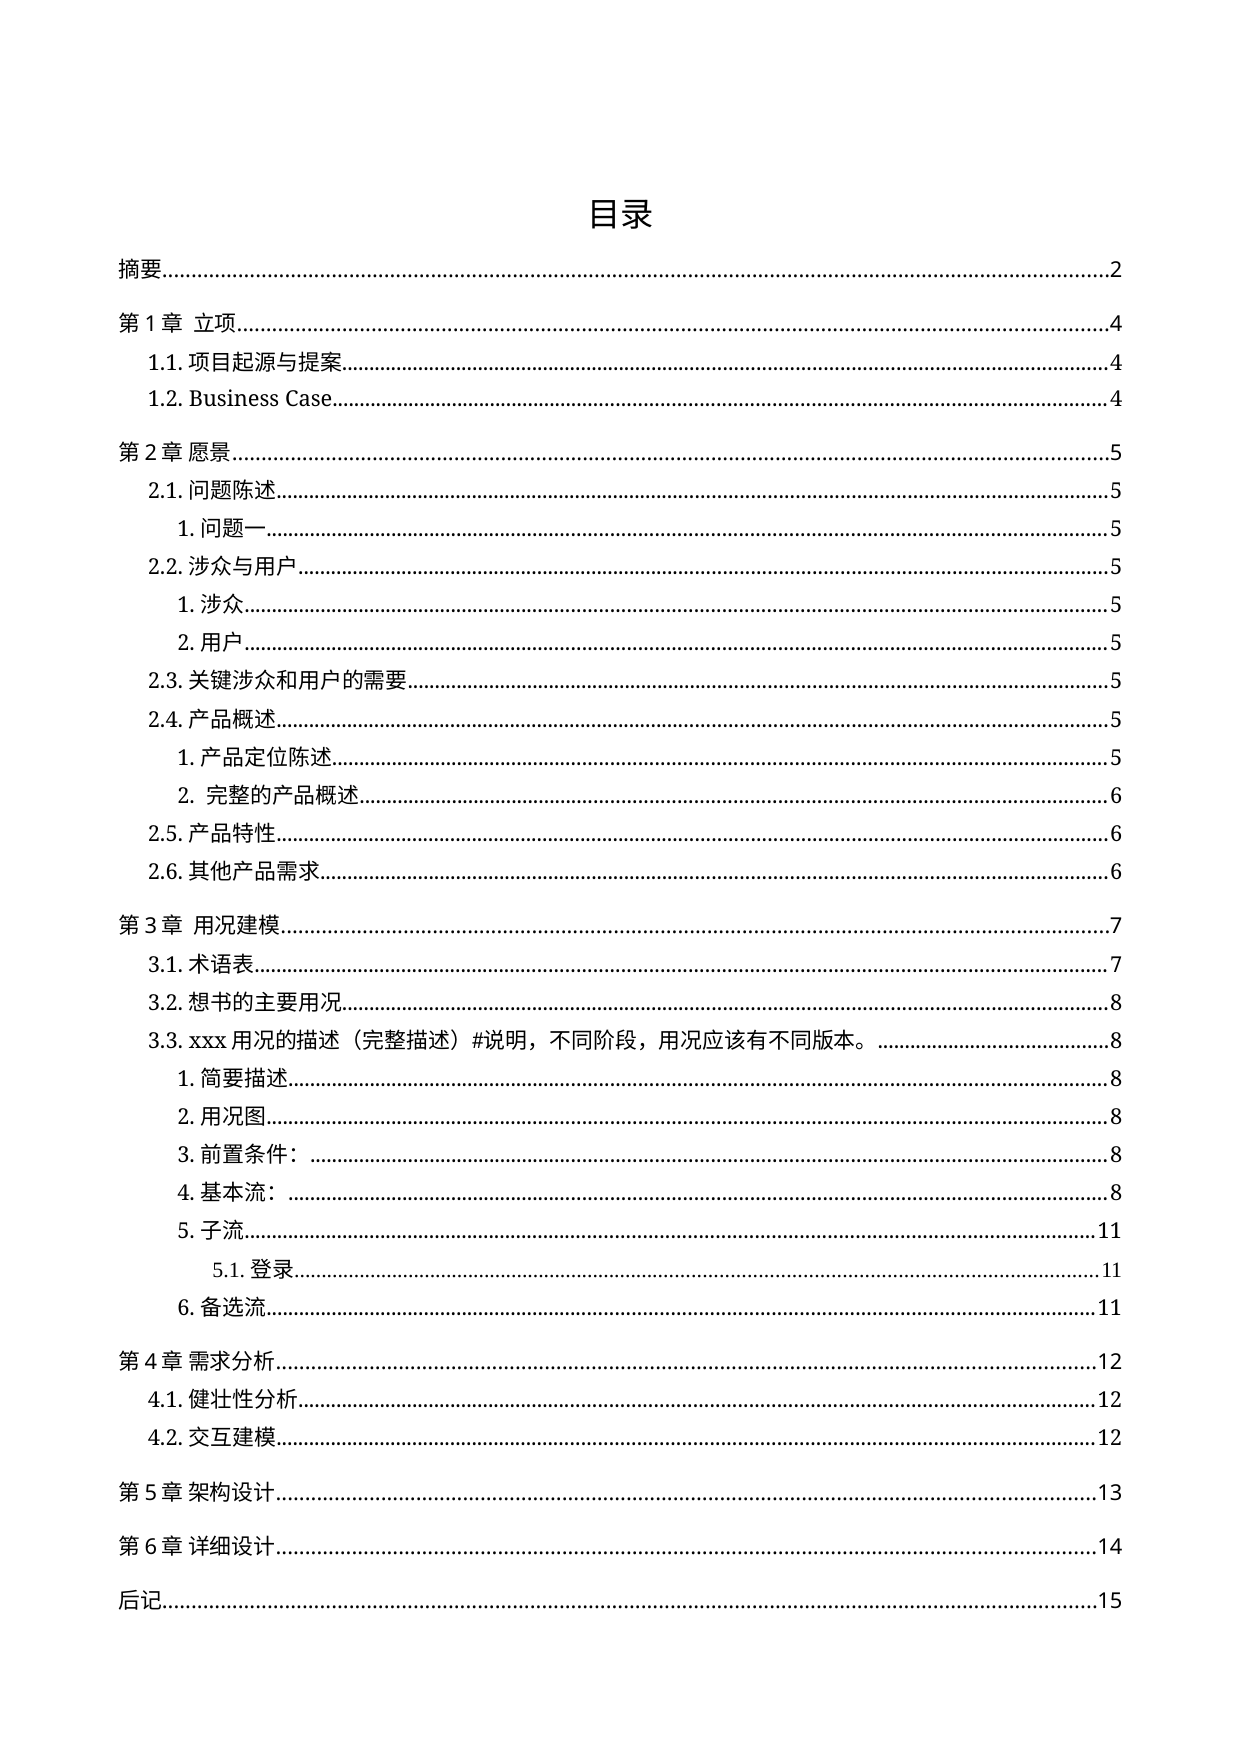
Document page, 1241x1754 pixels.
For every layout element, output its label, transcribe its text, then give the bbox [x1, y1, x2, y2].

text 第1章 立项 4 [118, 306, 1122, 338]
text 2.6. 其他产品需求 6 [148, 854, 1122, 886]
text 4.2. 交互建模 12 [148, 1420, 1122, 1452]
text 2.4. 产品概述 5 [148, 702, 1122, 733]
text 第6章 详细设计 14 [118, 1529, 1122, 1561]
text 2.2. 涉众与用户 5 [148, 549, 1122, 581]
text 3.3. xxx用况的描述（完整描述）#说明，不同阶段，用况应该有不同版本。 8 [148, 1023, 1122, 1054]
text 1.1. 项目起源与提案 4 [148, 344, 1122, 376]
text 1. 产品定位陈述 5 [177, 740, 1122, 771]
text 3. 前置条件： 8 [177, 1137, 1122, 1169]
text 5.1. 登录 11 [207, 1252, 1122, 1283]
text 第2章 愿景 5 [118, 435, 1122, 466]
text 3.1. 术语表 7 [148, 947, 1122, 978]
text 2. 用户 5 [177, 625, 1122, 657]
text 摘要 2 [118, 252, 1122, 284]
text 2.1. 问题陈述 5 [148, 473, 1122, 504]
text 2. 用况图 8 [177, 1099, 1122, 1131]
text 1. 涉众 5 [177, 587, 1122, 619]
text 4. 基本流： 8 [177, 1175, 1122, 1207]
text 2. 完整的产品概述 6 [177, 778, 1122, 809]
text 3.2. 想书的主要用况 8 [148, 985, 1122, 1016]
text 1.2. Business Case 4 [148, 383, 1122, 412]
subtitle 目录 [118, 188, 1122, 236]
text 4.1. 健壮性分析 12 [148, 1382, 1122, 1414]
text 2.5. 产品特性 6 [148, 816, 1122, 848]
text 2.3. 关键涉众和用户的需要 5 [148, 663, 1122, 695]
text 第3章 用况建模 7 [118, 908, 1122, 940]
text 后记 15 [118, 1583, 1122, 1615]
text 1. 问题一 5 [177, 511, 1122, 543]
text 第5章 架构设计 13 [118, 1474, 1122, 1506]
text 5. 子流 11 [177, 1213, 1122, 1245]
text 6. 备选流 11 [177, 1289, 1122, 1321]
text 1. 简要描述 8 [177, 1061, 1122, 1093]
text 第4章 需求分析 12 [118, 1344, 1122, 1376]
